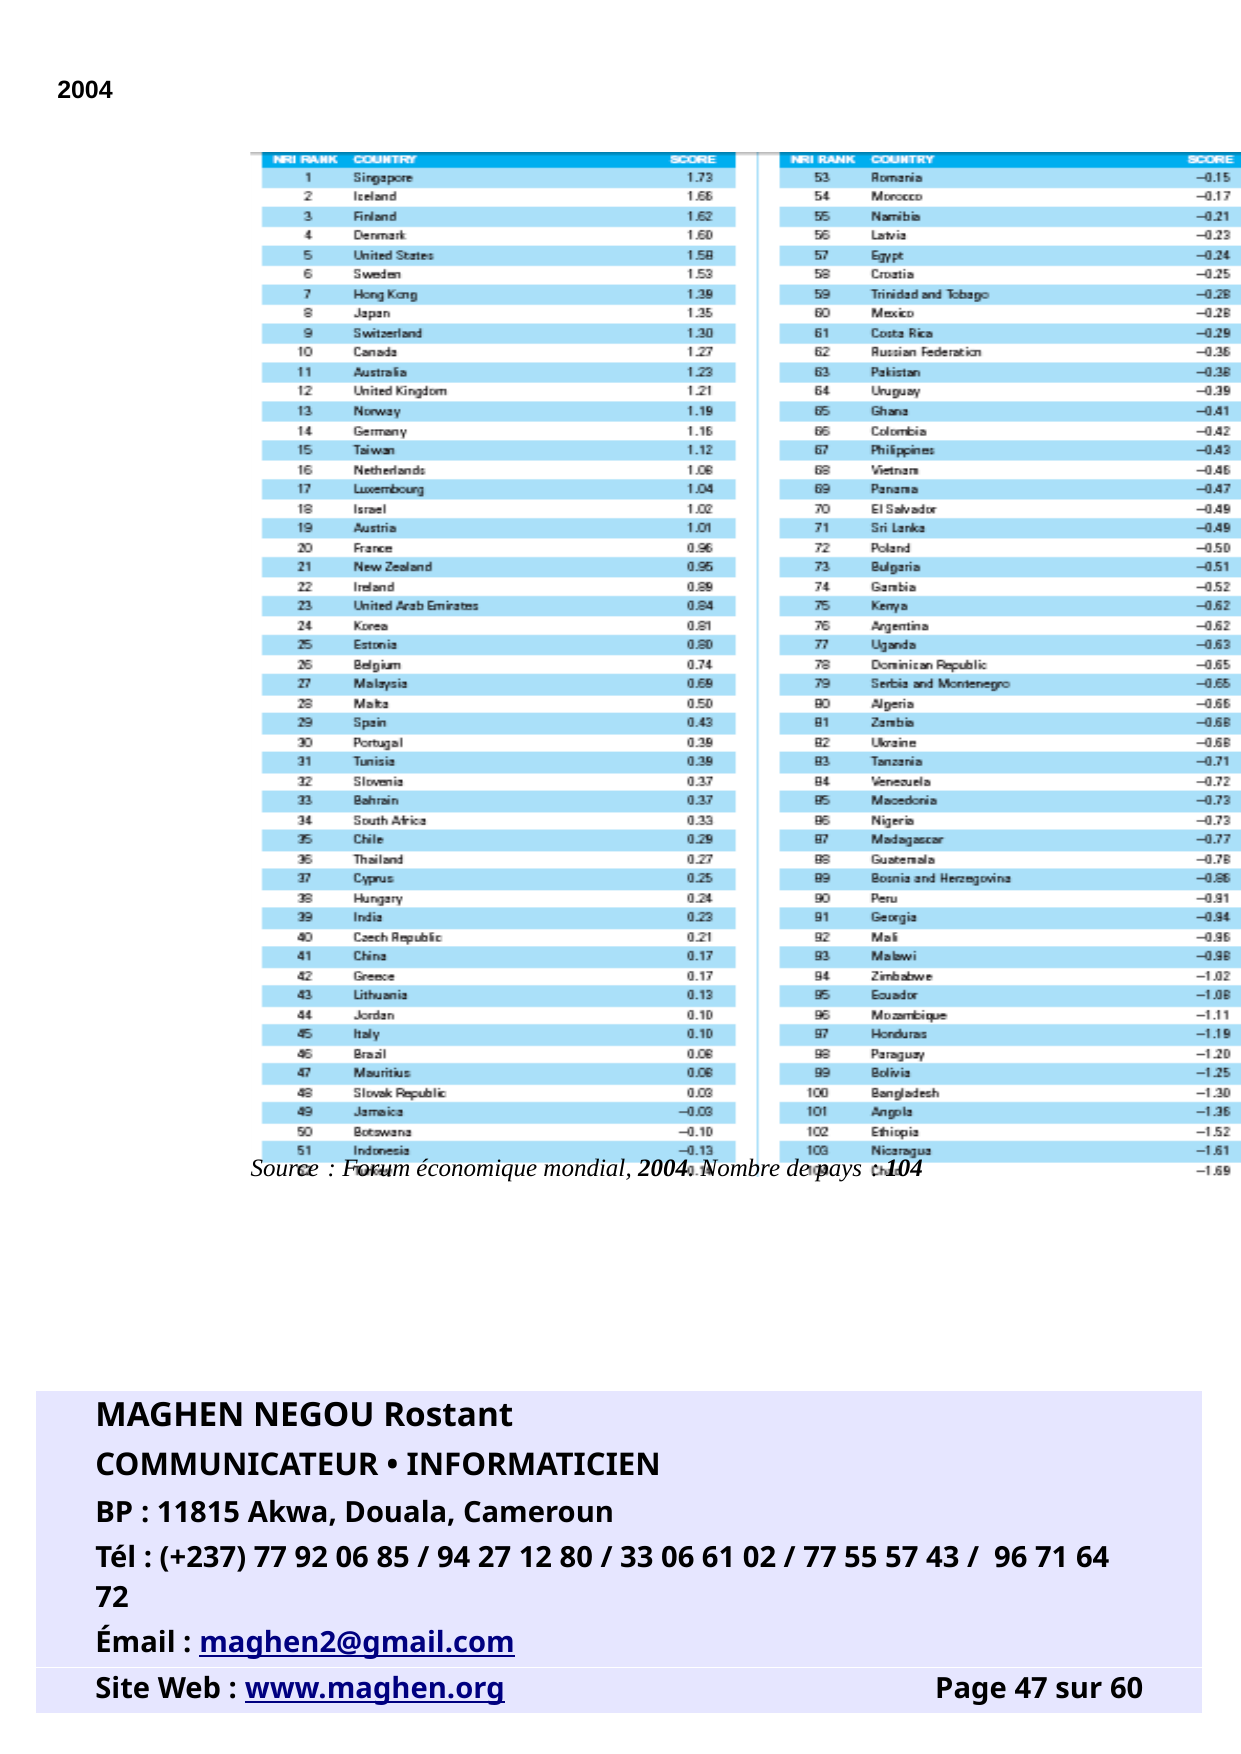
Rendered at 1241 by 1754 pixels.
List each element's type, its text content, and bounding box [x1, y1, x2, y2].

text Source : Forum économique mondial, 2004. Nombre de pays : 104 [250, 1177, 996, 1182]
subtitle 2004 [43, 75, 1203, 104]
text Source : Forum économique mondial, 2004. Nombre de pays : 104 [250, 129, 996, 152]
